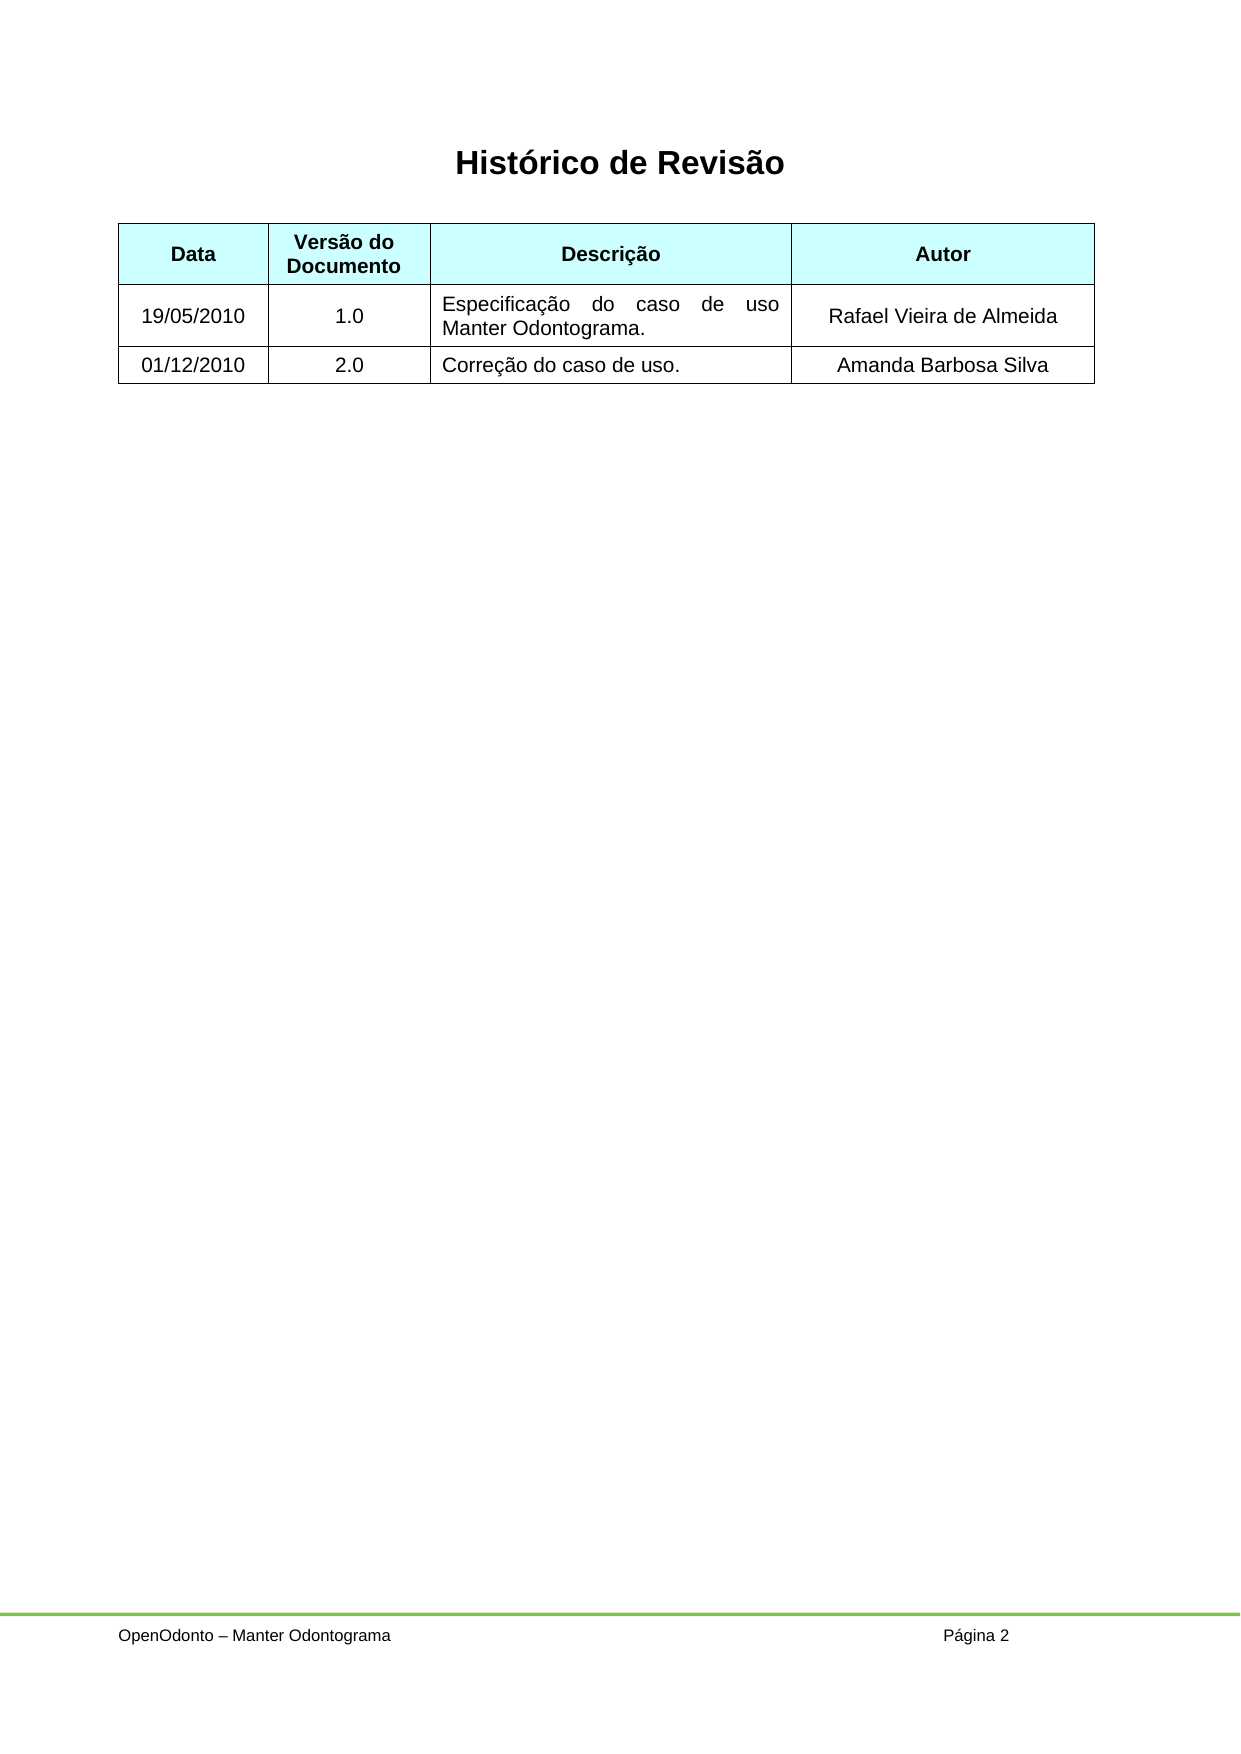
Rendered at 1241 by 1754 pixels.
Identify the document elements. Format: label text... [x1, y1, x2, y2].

table_cell Rafael Vieira de Almeida [792, 285, 1094, 346]
table_cell 1.0 [269, 285, 430, 346]
table_cell Especificação do caso de uso Manter Odontograma. [431, 285, 791, 346]
table_cell Correção do caso de uso. [431, 347, 791, 383]
title Histórico de Revisão [118, 143, 1122, 182]
table_header Descrição [431, 224, 791, 284]
table_cell 19/05/2010 [119, 285, 268, 346]
table_header Autor [792, 224, 1094, 284]
table_cell 2.0 [269, 347, 430, 383]
table_cell 01/12/2010 [119, 347, 268, 383]
table_cell Amanda Barbosa Silva [792, 347, 1094, 383]
table_header Data [119, 224, 268, 284]
table_header Versão do Documento [269, 224, 430, 284]
